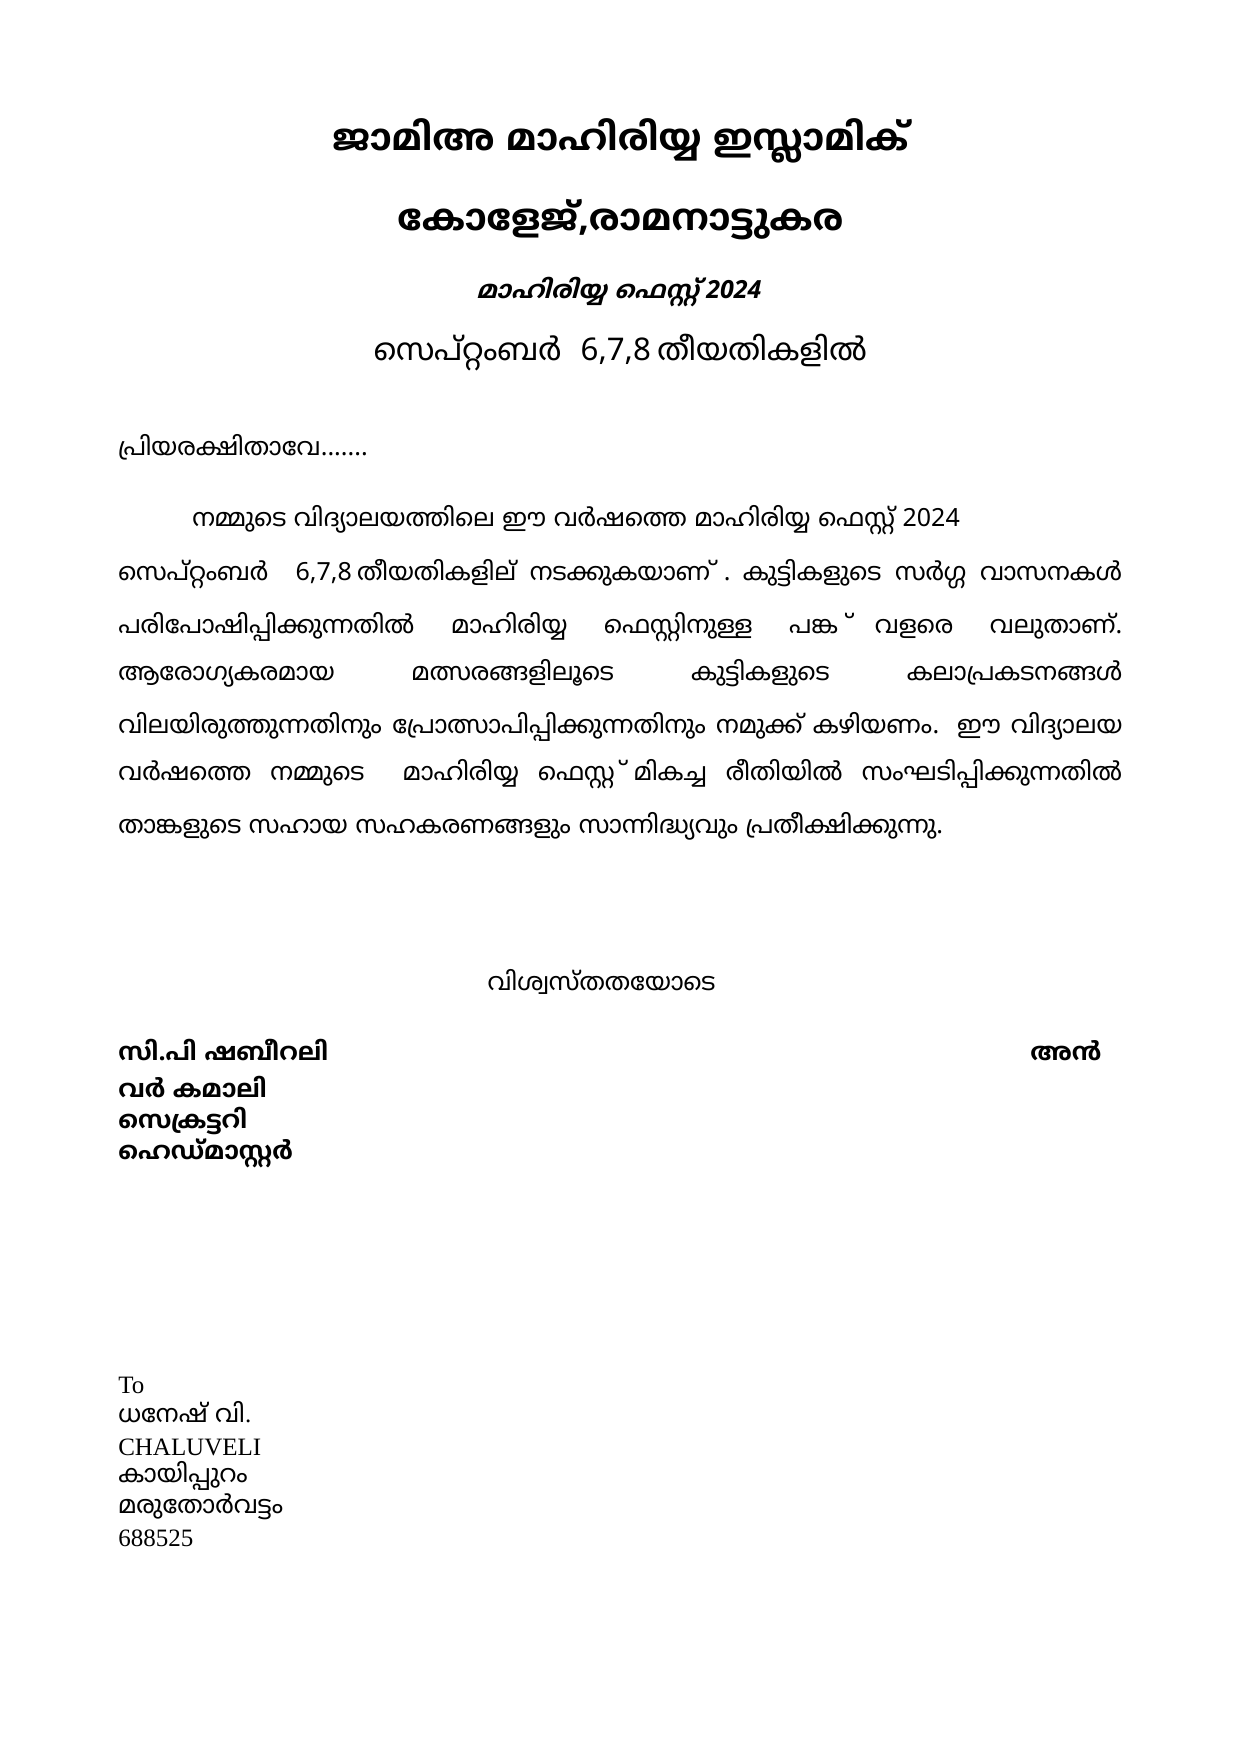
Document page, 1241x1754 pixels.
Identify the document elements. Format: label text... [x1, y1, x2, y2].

text സെക്രട്ടറി ഹെഡ്‌മാസ്റ്റര്‍ [118, 1107, 1122, 1169]
text മാഹിരിയ്യ ഫെസ്റ്റ് 2024 [118, 272, 1122, 308]
text ജാമിഅ മാഹിരിയ്യ ഇസ്ലാമിക് കോളേജ്,രാമനാട്ടുകര [118, 118, 1122, 245]
text സെപ്റ്റംബര്‍ 6,7,8തീയതികളില്‍ [118, 327, 1122, 372]
text ധനേഷ് വി. [118, 1399, 1122, 1432]
text പ്രിയരക്ഷിതാവേ....... [118, 429, 1122, 465]
text സെപ്റ്റംബര്‍ 6,7,8തീയതികളില്‍‍ നടക്കുകയാണ് . കുട്ടികളുടെ സര്‍ഗ്ഗ വാസനകള്‍ പരിപോഷിപ്പിക്കുന്നതില്‍ മാഹിരിയ്യ ഫെസ്റ്റിനുള്ള പങ്ക് വളരെ വലുതാണ്. ആരോഗ്യകരമായ മത്സരങ്ങളിലൂടെ കുട്ടികളുടെ കലാപ്രകടനങ്ങള്‍ വിലയിരുത്തുന്നതിനും പ്രോത്സാപിപ്പിക്കുന്നതിനും നമുക്ക് കഴിയണം. ഈ വിദ്യാലയ വര്‍ഷത്തെ നമ്മുടെ മാഹിരിയ്യ ഫെസ്റ്റ് മികച്ച രീതിയില്‍ സംഘടിപ്പിക്കുന്നതില്‍ താങ്കളുടെ സഹായ സഹകരണങ്ങളും സാന്നിദ്ധ്യവും പ്രതീക്ഷിക്കുന്നു. [118, 554, 1122, 843]
text മരുതോര്‍വട്ടം [118, 1492, 1122, 1523]
text ‌‌ [118, 896, 1122, 929]
text വിശ്വസ്തതയോടെ [118, 964, 1122, 1000]
text സി.പി ഷബീറലി‍ അന്‍വ‍‍ര്‍ കമാലി ‍ [118, 1034, 1122, 1107]
text CHALUVELI [118, 1432, 1122, 1461]
text കായിപ്പുറം [118, 1461, 1122, 1492]
text 688525 [118, 1523, 1122, 1552]
text നമ്മുടെ വിദ്യാലയത്തിലെ ഈ വര്‍ഷത്തെ മാഹിരിയ്യ ഫെസ്റ്റ് 2024 [118, 499, 1122, 536]
text To [118, 1370, 1122, 1399]
